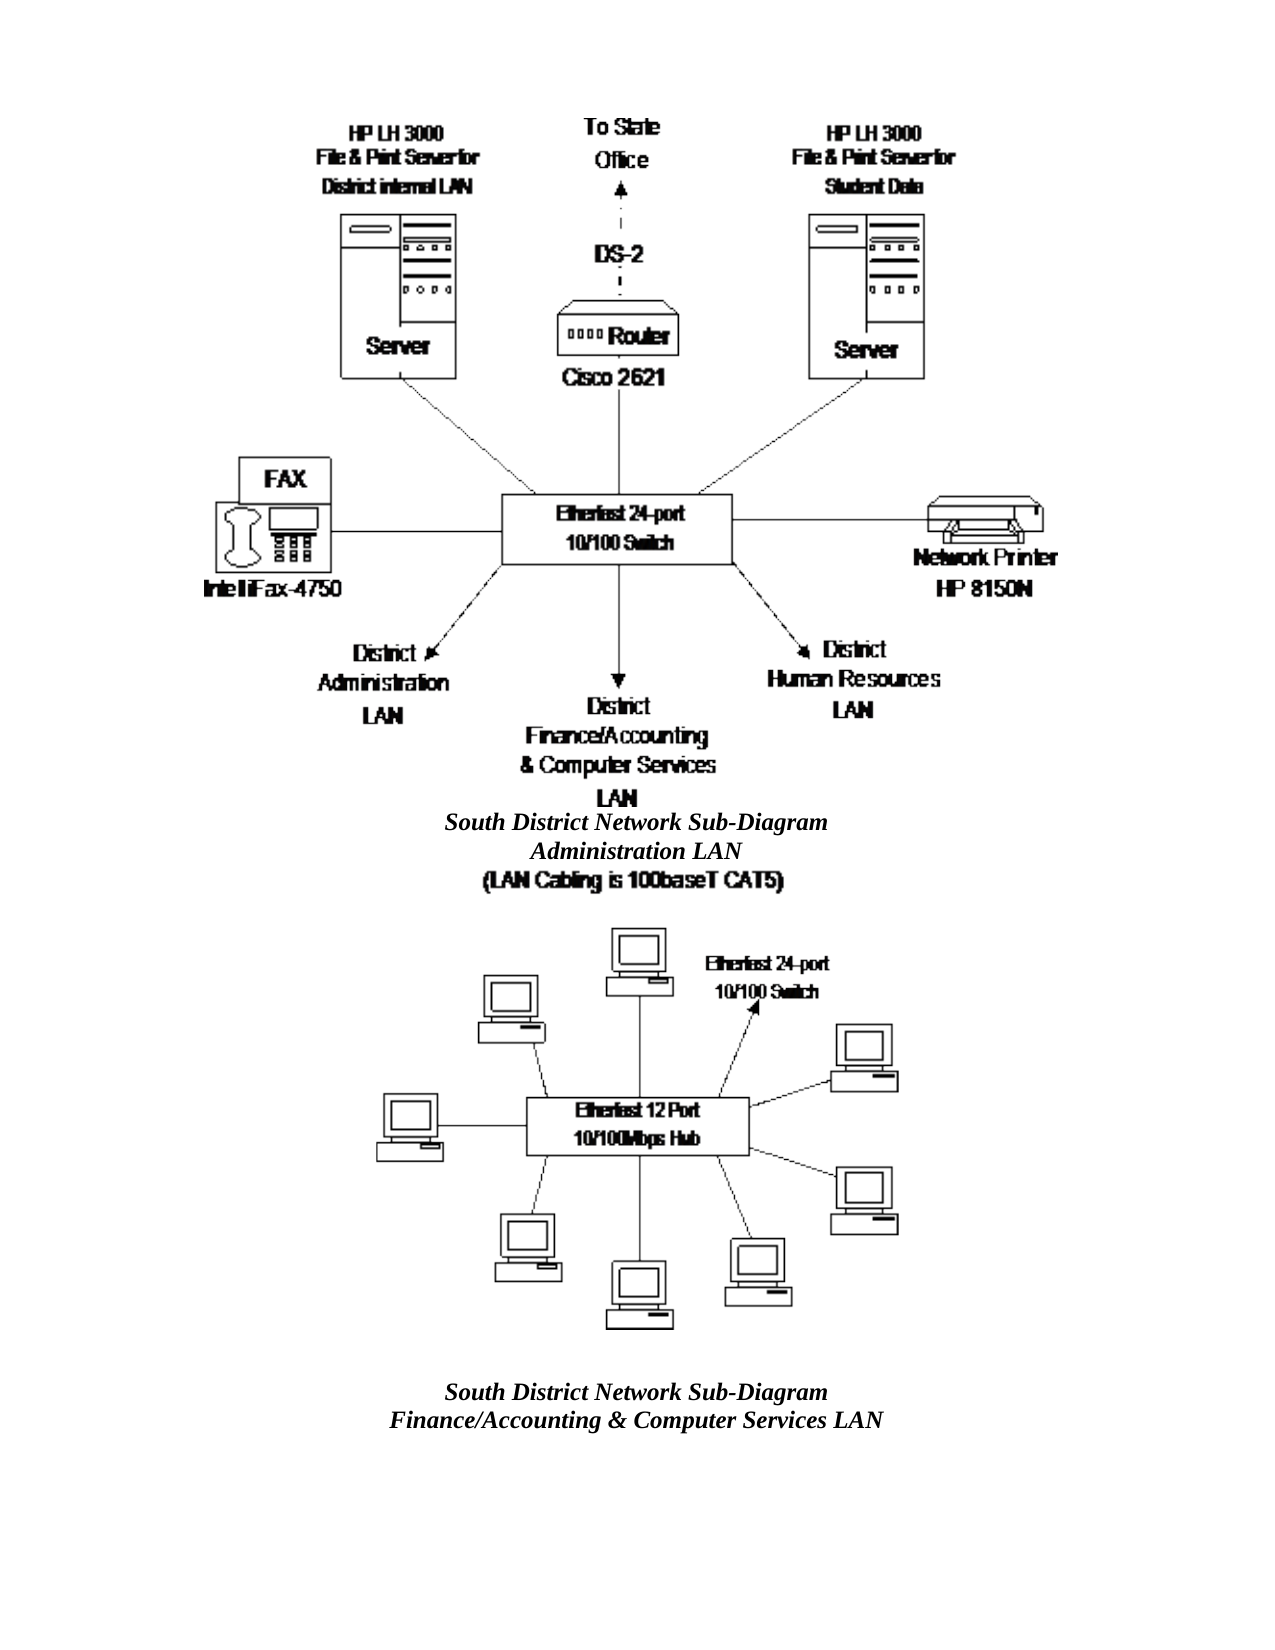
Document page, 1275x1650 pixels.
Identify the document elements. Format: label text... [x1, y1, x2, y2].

table_cell [1058, 118, 1071, 807]
table_header South District Network Sub-Diagram Administration LAN [350, 807, 926, 864]
table_header South District Network Sub-Diagram Finance/Accounting & Computer Services LAN [317, 1377, 958, 1434]
picture [204, 118, 1058, 807]
table_cell [899, 865, 926, 1329]
picture [376, 864, 899, 1330]
table_cell [350, 865, 376, 1329]
